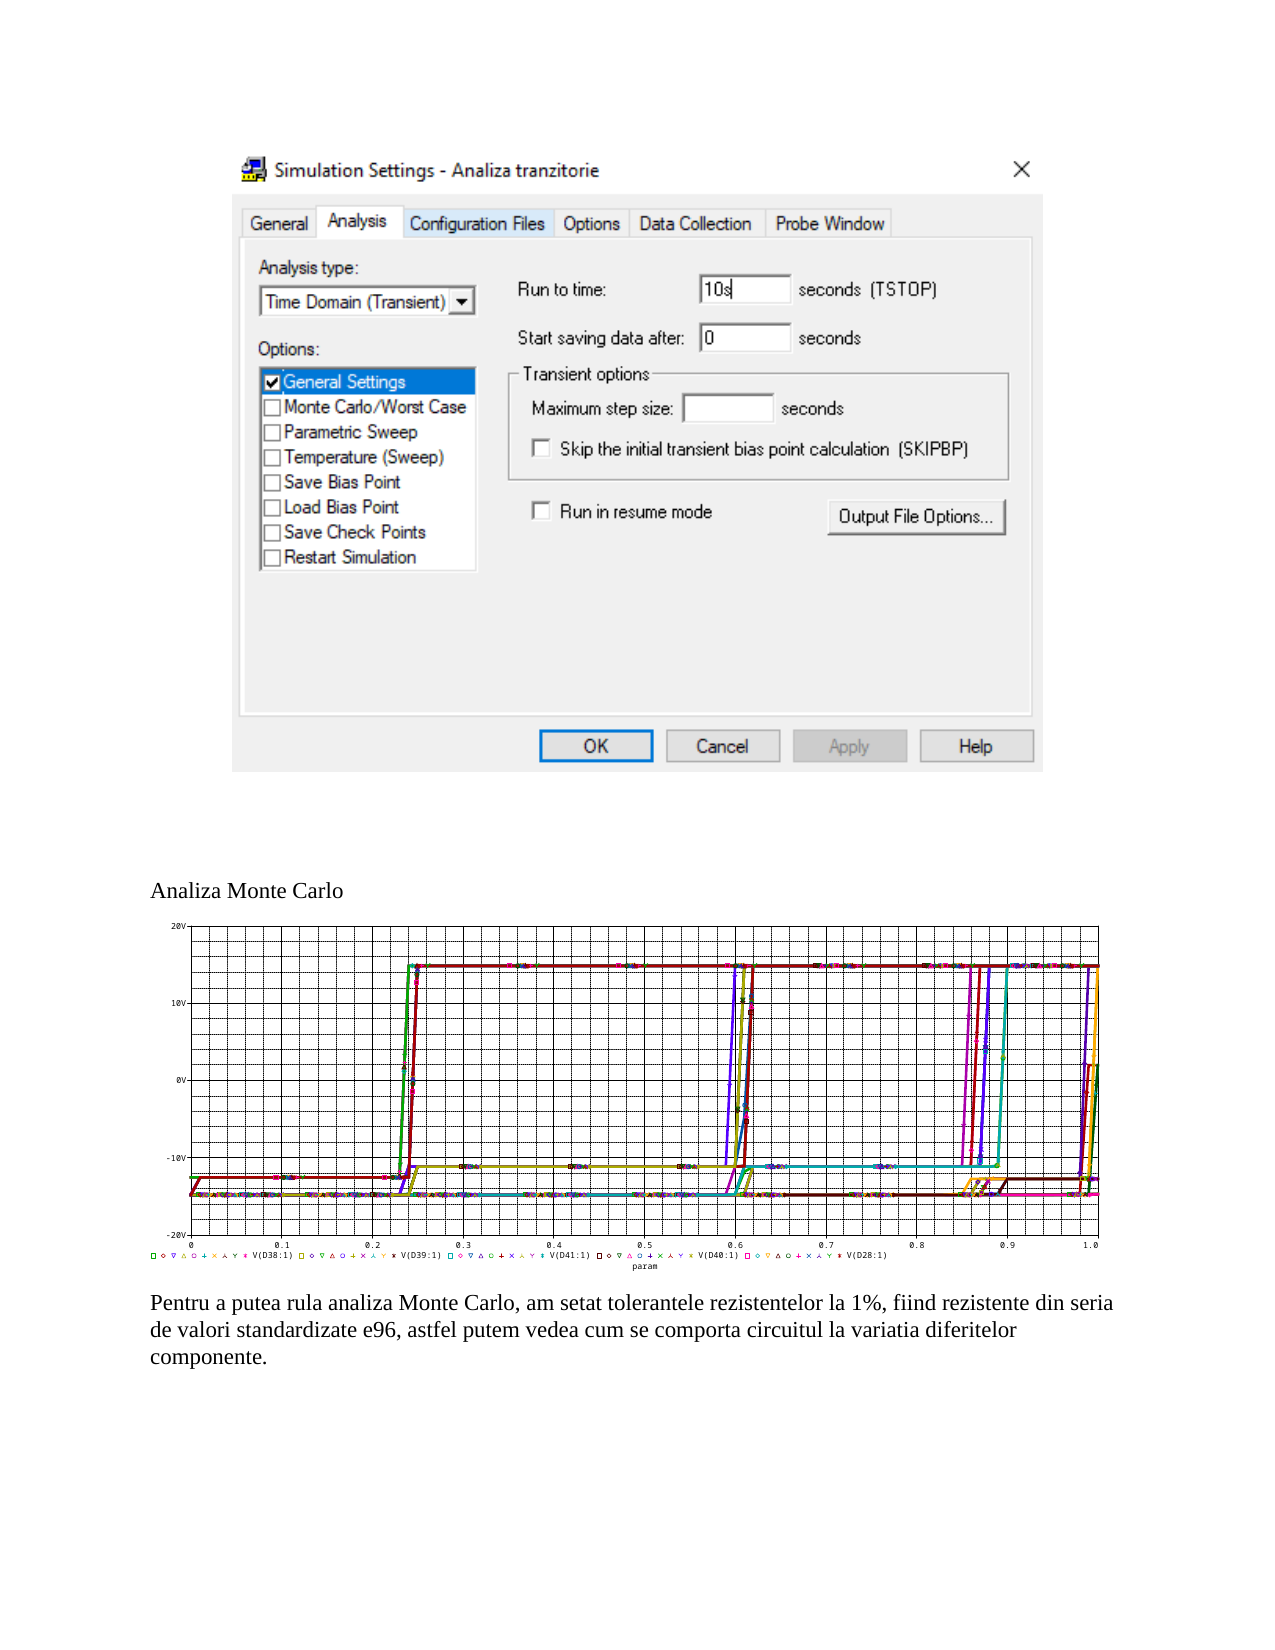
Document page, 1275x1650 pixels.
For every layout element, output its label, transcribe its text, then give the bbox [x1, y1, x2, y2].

text Pentru a putea rula analiza Monte Carlo, am setat tolerantele rezistentelor la 1%, fiind rezistente din seria de valori standardizate e96, astfel putem vedea cum se comporta circuitul la variatia diferitelor componente. [150, 1289, 1125, 1370]
text Analiza Monte Carlo [150, 877, 1125, 903]
